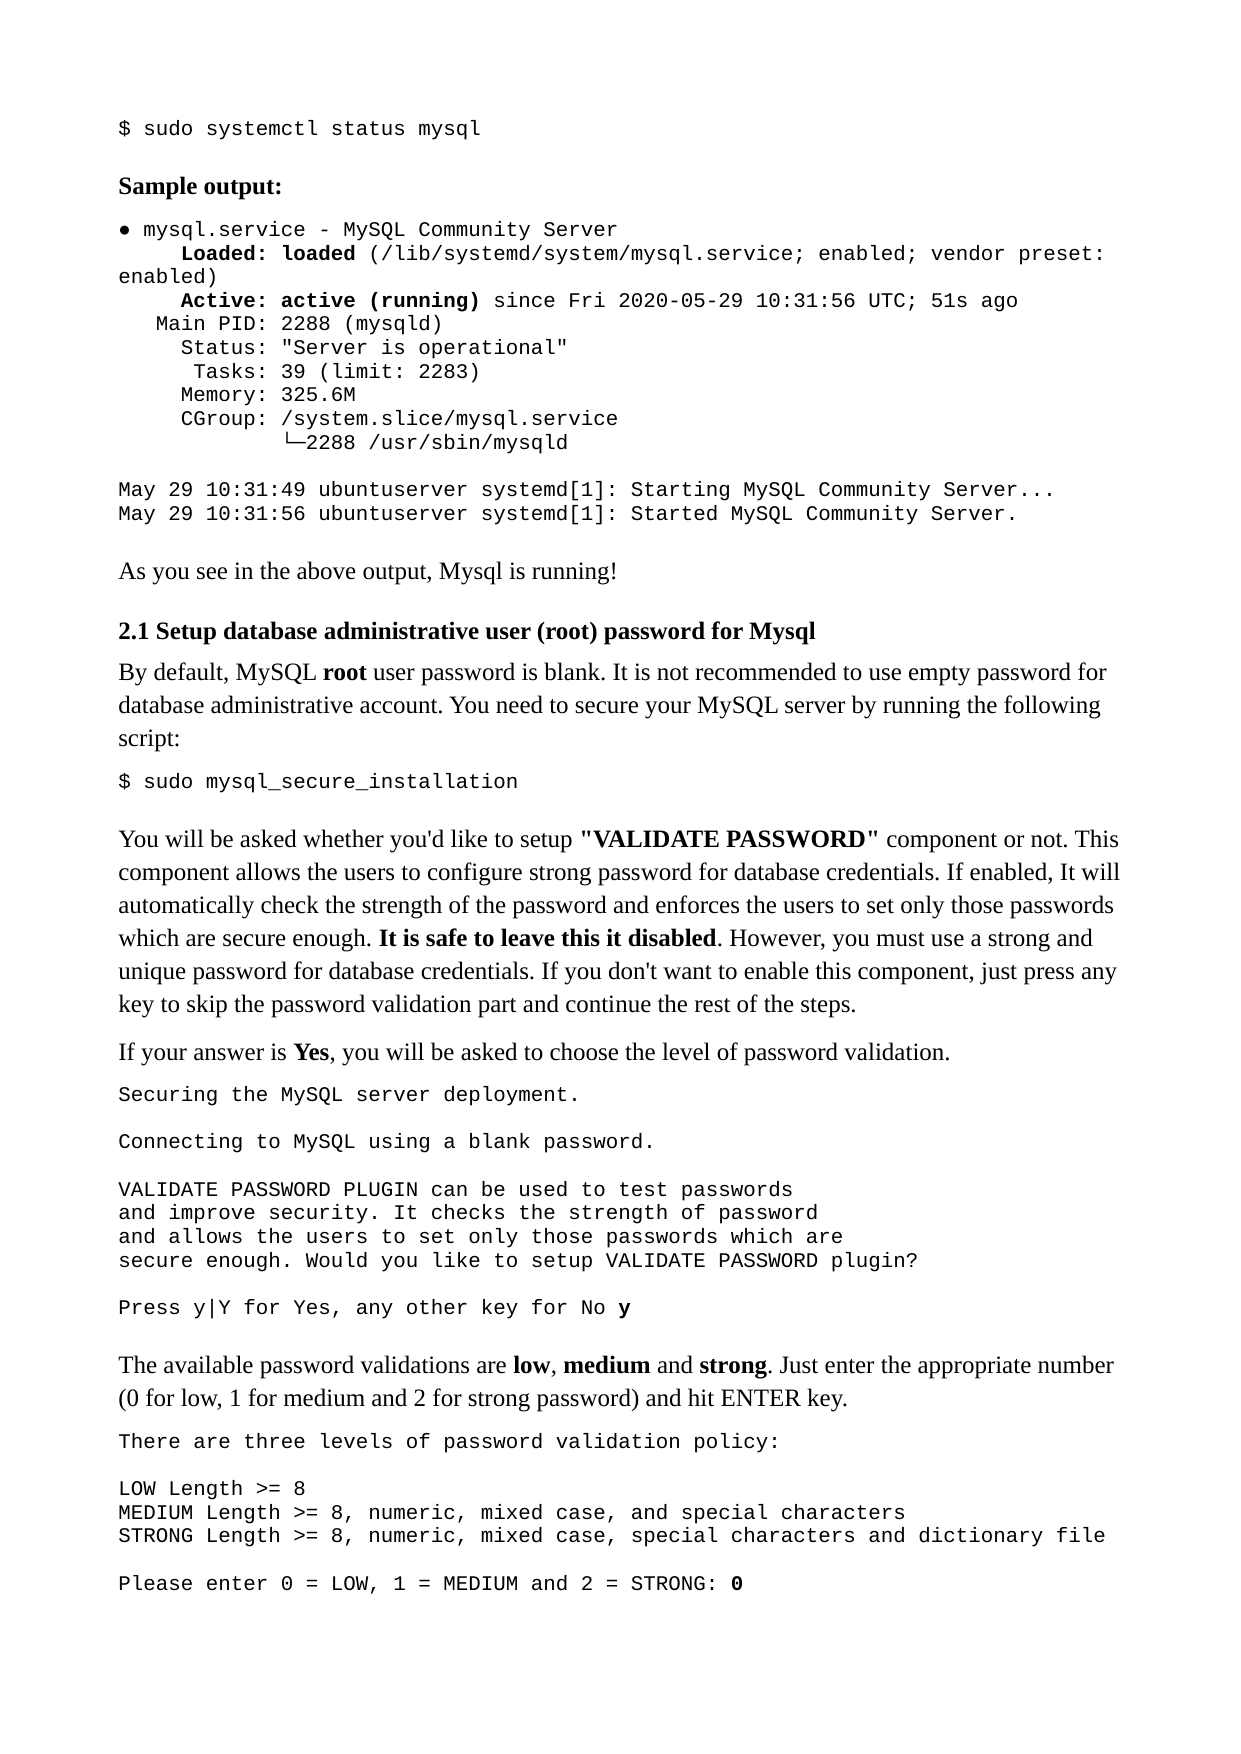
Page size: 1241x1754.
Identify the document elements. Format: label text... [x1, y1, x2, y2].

text Tasks: 39 (limit: 2283) [118, 361, 1122, 384]
text and improve security. It checks the strength of password [118, 1202, 1122, 1226]
text Connecting to MySQL using a blank password. [118, 1131, 1122, 1155]
text If your answer is Yes, you will be asked to choose the level of password validation. [118, 1037, 1122, 1065]
text The available password validations are low, medium and strong. Just enter the appropriate number (0 for low, 1 for medium and 2 for strong password) and hit ENTER key. [118, 1350, 1122, 1412]
text Loaded: loaded (/lib/systemd/system/mysql.service; enabled; vendor preset: enabled) [118, 242, 1122, 290]
text secure enough. Would you like to setup VALIDATE PASSWORD plugin? [118, 1250, 1122, 1273]
text CGroup: /system.slice/mysql.service [118, 408, 1122, 432]
text Main PID: 2288 (mysqld) [118, 313, 1122, 337]
text LOW Length >= 8 [118, 1478, 1122, 1502]
text Press y|Y for Yes, any other key for No y [118, 1297, 1122, 1321]
text There are three levels of password validation policy: [118, 1431, 1122, 1454]
text Securing the MySQL server deployment. [118, 1084, 1122, 1108]
text You will be asked whether you'd like to setup "VALIDATE PASSWORD" component or not. This component allows the users to configure strong password for database credentials. If enabled, It will automatically check the strength of the password and enforces the users to set only those passwords which are secure enough. It is safe to leave this it disabled. However, you must use a strong and unique password for database credentials. If you don't want to enable this component, just press any key to skip the password validation part and continue the rest of the steps. [118, 824, 1122, 1018]
text ● mysql.service - MySQL Community Server [118, 219, 1122, 242]
text and allows the users to set only those passwords which are [118, 1226, 1122, 1250]
text STRONG Length >= 8, numeric, mixed case, special characters and dictionary file [118, 1525, 1122, 1549]
text As you see in the above output, Mysql is running! [118, 556, 1122, 584]
text └─2288 /usr/sbin/mysqld [118, 432, 1122, 455]
text May 29 10:31:49 ubuntuserver systemd[1]: Starting MySQL Community Server... [118, 479, 1122, 503]
text By default, MySQL root user password is blank. It is not recommended to use empty password for database administrative account. You need to secure your MySQL server by running the following script: [118, 657, 1122, 752]
subtitle 2.1 Setup database administrative user (root) password for Mysql [118, 616, 1122, 644]
text May 29 10:31:56 ubuntuserver systemd[1]: Started MySQL Community Server. [118, 503, 1122, 526]
text VALIDATE PASSWORD PLUGIN can be used to test passwords [118, 1179, 1122, 1202]
text MEDIUM Length >= 8, numeric, mixed case, and special characters [118, 1502, 1122, 1525]
text $ sudo mysql_secure_installation [118, 771, 1122, 794]
text Status: "Server is operational" [118, 337, 1122, 361]
text Sample output: [118, 171, 1122, 200]
text Please enter 0 = LOW, 1 = MEDIUM and 2 = STRONG: 0 [118, 1573, 1122, 1596]
text $ sudo systemctl status mysql [118, 118, 1122, 142]
text Active: active (running) since Fri 2020-05-29 10:31:56 UTC; 51s ago [118, 290, 1122, 313]
text Memory: 325.6M [118, 384, 1122, 408]
